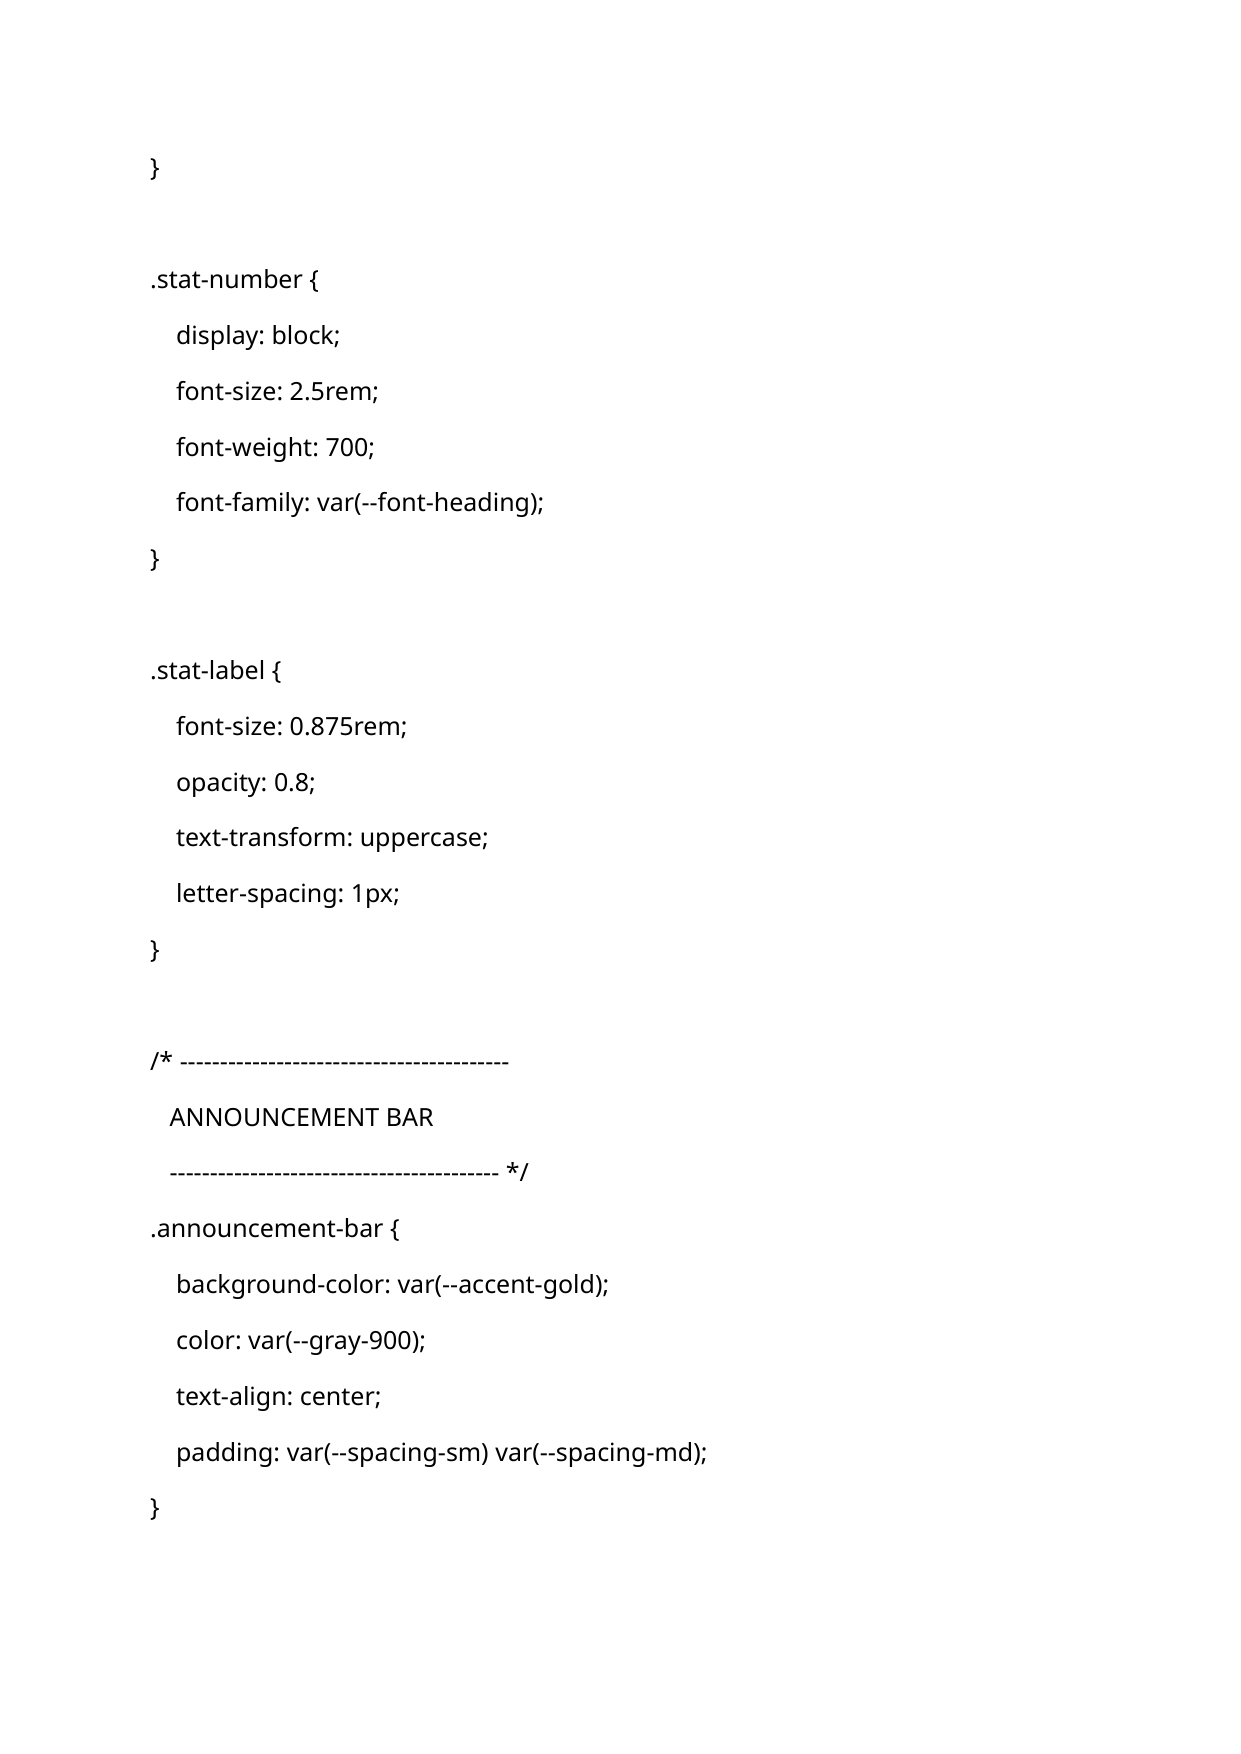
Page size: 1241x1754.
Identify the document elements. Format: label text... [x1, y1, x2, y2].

text } [150, 150, 1090, 184]
text text-transform: uppercase; [150, 820, 1090, 854]
text font-size: 0.875rem; [150, 708, 1090, 742]
text .stat-number { [150, 262, 1090, 296]
text font-weight: 700; [150, 429, 1090, 463]
text padding: var(--spacing-sm) var(--spacing-md); [150, 1434, 1090, 1468]
text color: var(--gray-900); [150, 1322, 1090, 1357]
text } [150, 541, 1090, 575]
text text-align: center; [150, 1378, 1090, 1412]
text } [150, 1490, 1090, 1524]
text font-size: 2.5rem; [150, 373, 1090, 407]
text display: block; [150, 317, 1090, 352]
text } [150, 932, 1090, 966]
text .stat-label { [150, 652, 1090, 687]
text letter-spacing: 1px; [150, 876, 1090, 910]
text font-family: var(--font-heading); [150, 485, 1090, 519]
text /* ----------------------------------------- [150, 1043, 1090, 1077]
text ANNOUNCEMENT BAR [150, 1099, 1090, 1133]
text .announcement-bar { [150, 1211, 1090, 1245]
text background-color: var(--accent-gold); [150, 1267, 1090, 1301]
text opacity: 0.8; [150, 764, 1090, 798]
text ----------------------------------------- */ [150, 1155, 1090, 1189]
